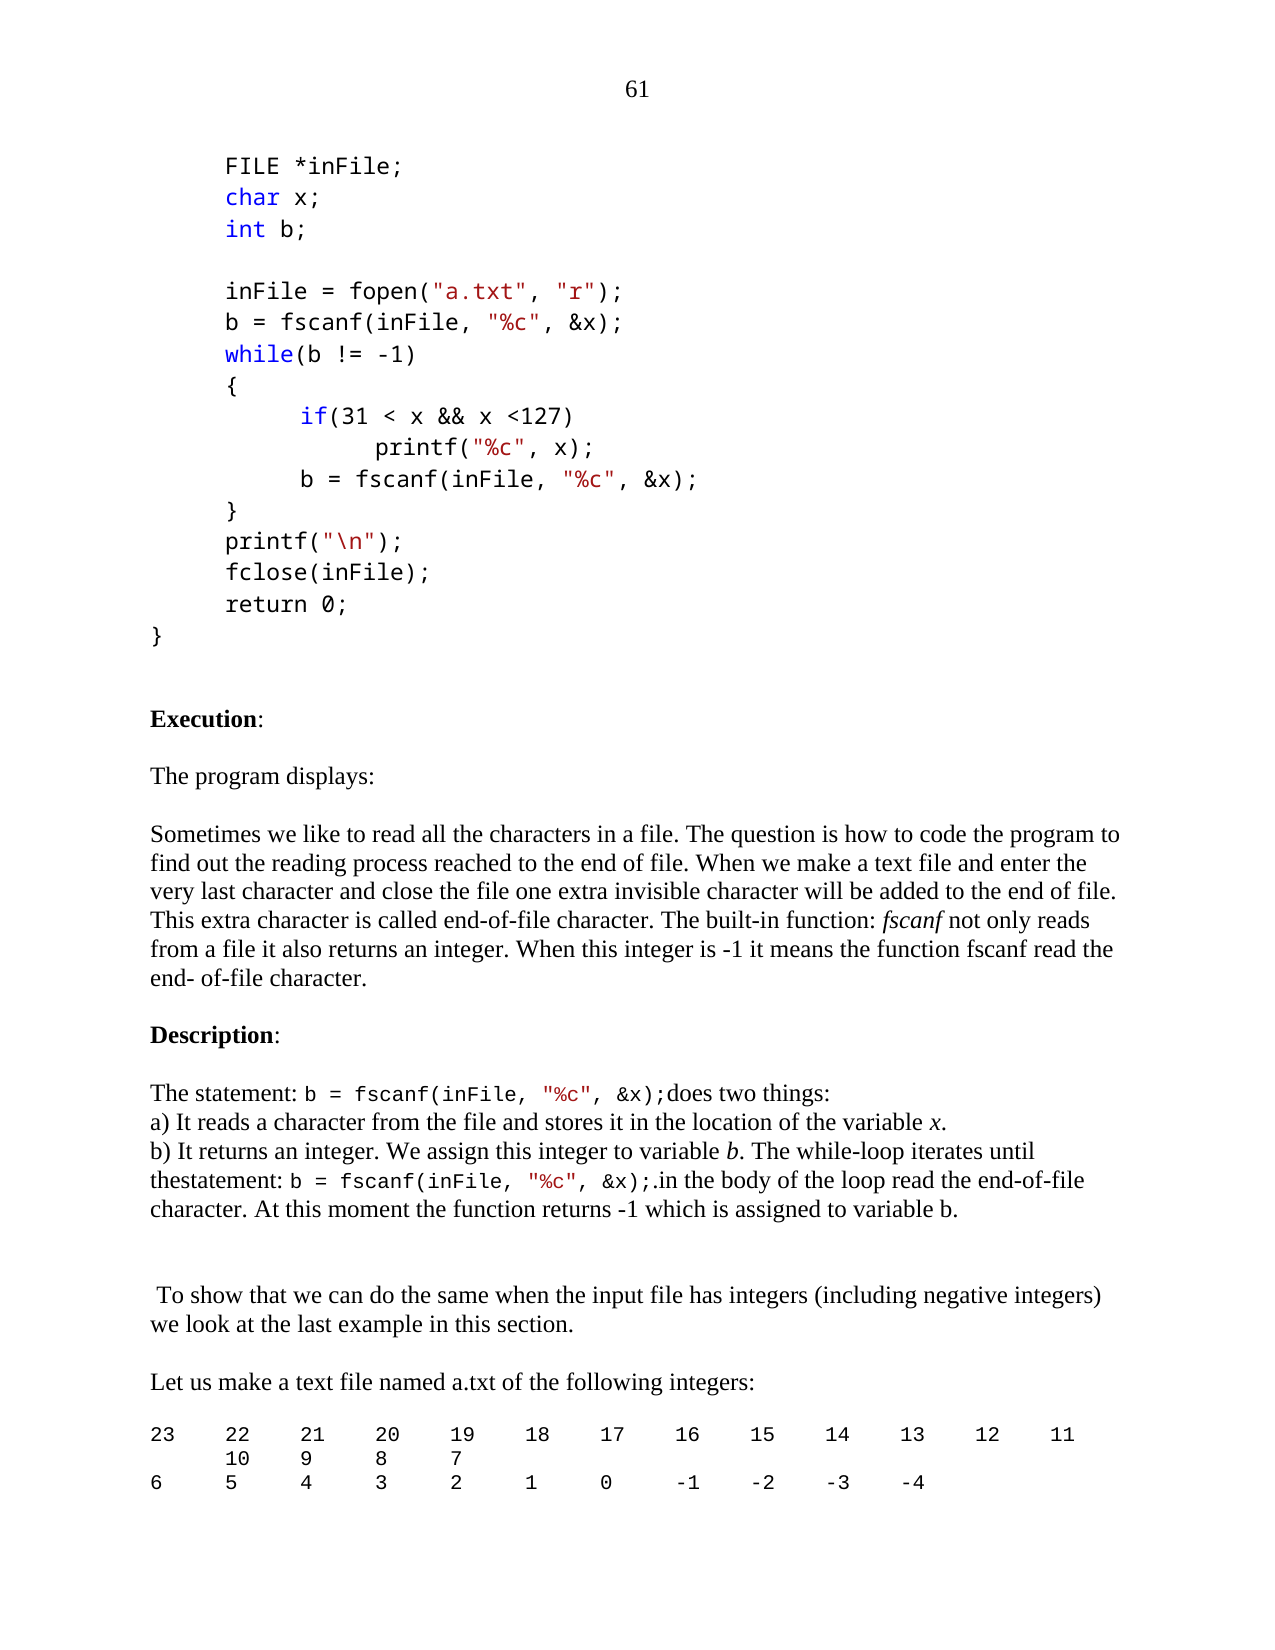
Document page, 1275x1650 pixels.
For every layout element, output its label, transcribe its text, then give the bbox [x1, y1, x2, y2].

subtitle b = fscanf(inFile, "%c", &x); [150, 462, 1125, 494]
subtitle FILE *inFile; [150, 150, 1125, 181]
subtitle b = fscanf(inFile, "%c", &x); [150, 306, 1125, 337]
subtitle } [150, 494, 1125, 525]
subtitle printf("\n"); [150, 525, 1125, 556]
subtitle This extra character is called end-of-file character. The built-in function: fscanf not only reads from a file it also returns an integer. When this integer is -1 it means the function fscanf read the end- of-file character. [150, 905, 1125, 991]
subtitle if(31 < x && x <127) [150, 400, 1125, 431]
subtitle The program displays: [150, 761, 1125, 790]
subtitle Let us make a text file named a.txt of the following integers: [150, 1367, 1125, 1396]
subtitle { [150, 369, 1125, 400]
subtitle printf("%c", x); [150, 431, 1125, 462]
subtitle } [150, 619, 1125, 650]
subtitle return 0; [150, 587, 1125, 619]
subtitle find out the reading process reached to the end of file. When we make a text file and enter the [150, 848, 1125, 876]
subtitle Execution: [150, 704, 1125, 733]
subtitle int b; [150, 212, 1125, 244]
subtitle fclose(inFile); [150, 556, 1125, 587]
subtitle char x; [150, 181, 1125, 212]
subtitle 6 5 4 3 2 1 0 -1 -2 -3 -4 [150, 1472, 1125, 1495]
subtitle 23 22 21 20 19 18 17 16 15 14 13 12 11 10 9 8 7 [150, 1424, 1125, 1472]
subtitle a) It reads a character from the file and stores it in the location of the variable x. [150, 1107, 1125, 1136]
subtitle Description: [150, 1020, 1125, 1049]
subtitle To show that we can do the same when the input file has integers (including negative integers) we look at the last example in this section. [150, 1281, 1125, 1338]
subtitle while(b != -1) [150, 337, 1125, 369]
subtitle inFile = fopen("a.txt", "r"); [150, 275, 1125, 306]
subtitle very last character and close the file one extra invisible character will be added to the end of file. [150, 876, 1125, 905]
subtitle Sometimes we like to read all the characters in a file. The question is how to code the program to [150, 819, 1125, 848]
subtitle b) It returns an integer. We assign this integer to variable b. The while-loop iterates until thestatement: b = fscanf(inFile, "%c", &x);.in the body of the loop read the end-of-file character. At this moment the function returns -1 which is assigned to variable b. [150, 1136, 1125, 1223]
subtitle The statement: b = fscanf(inFile, "%c", &x);does two things: [150, 1078, 1125, 1107]
